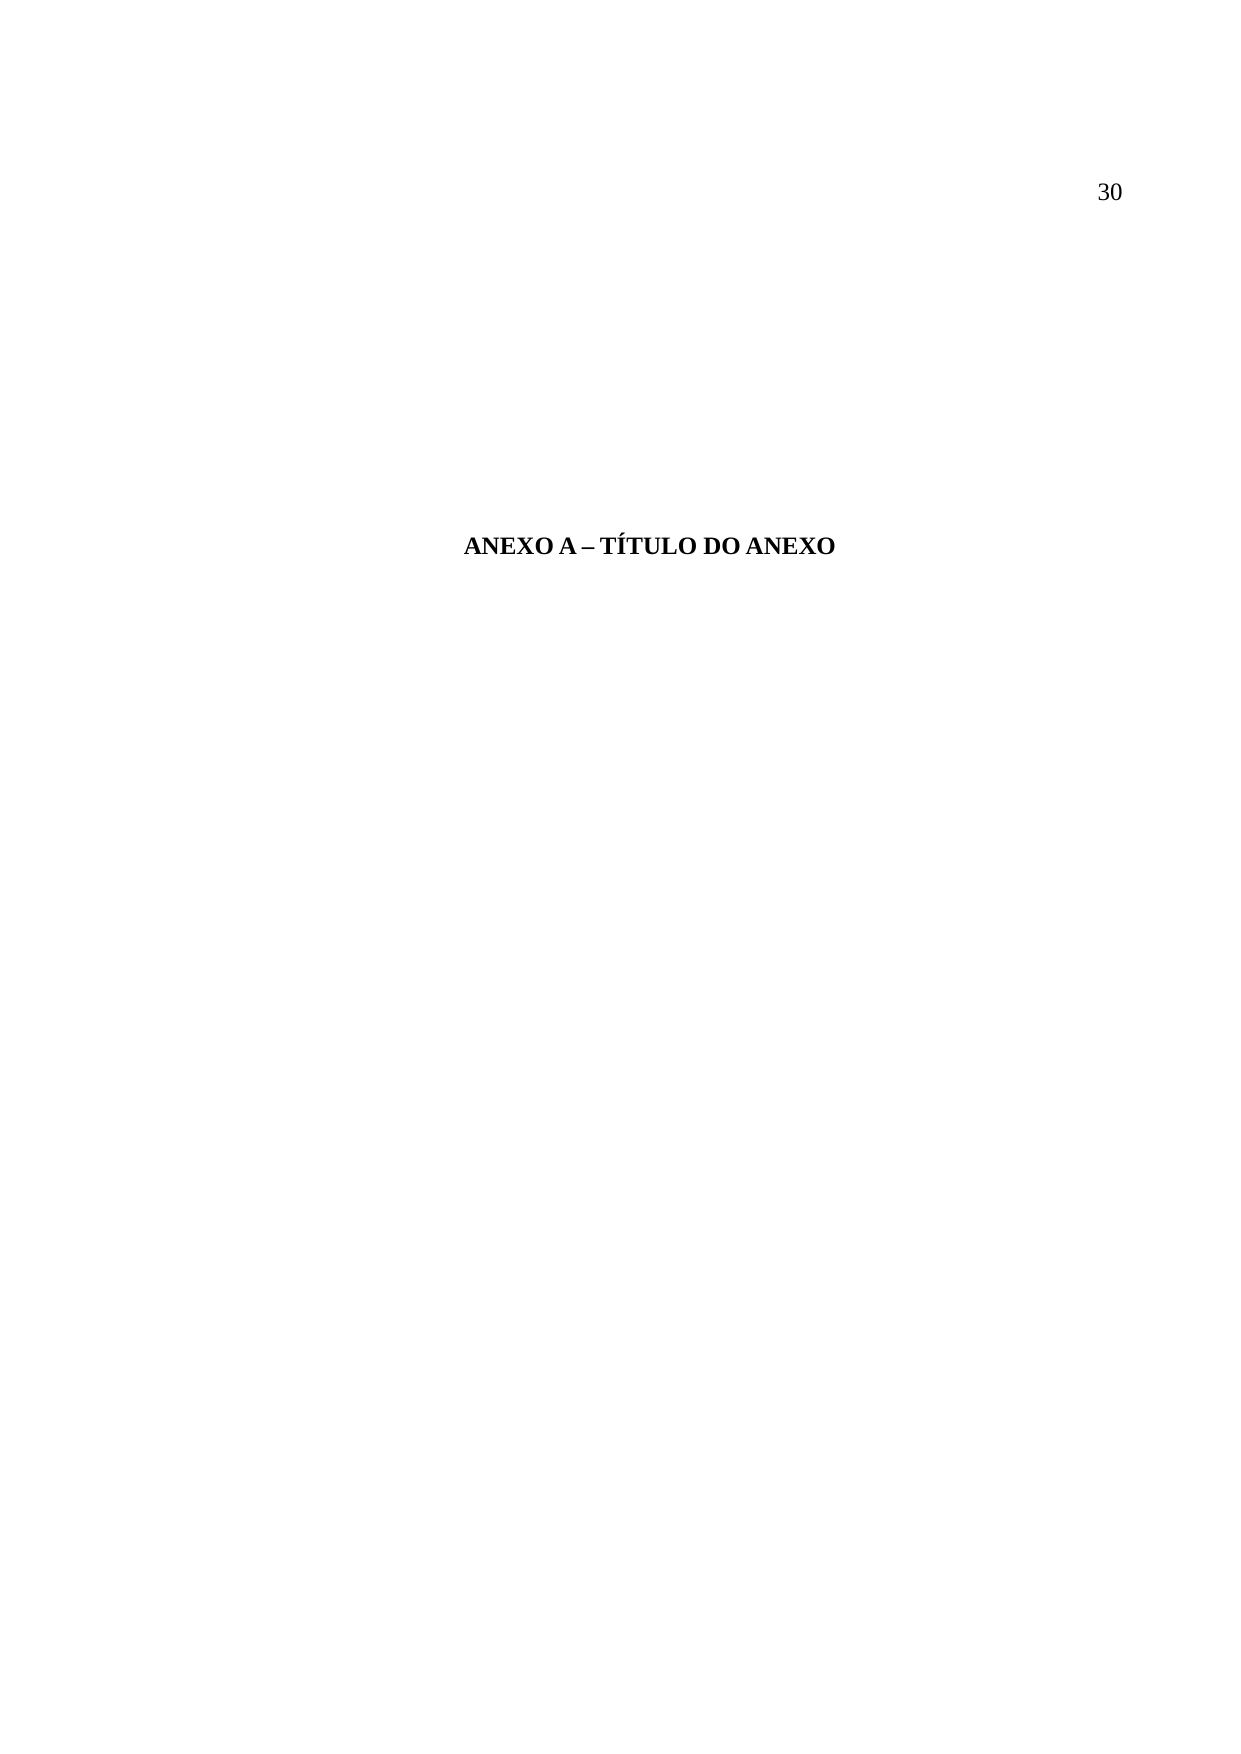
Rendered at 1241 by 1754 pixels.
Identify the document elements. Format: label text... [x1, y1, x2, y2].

text ANEXO A – TÍTULO DO ANEXO [177, 531, 1122, 559]
